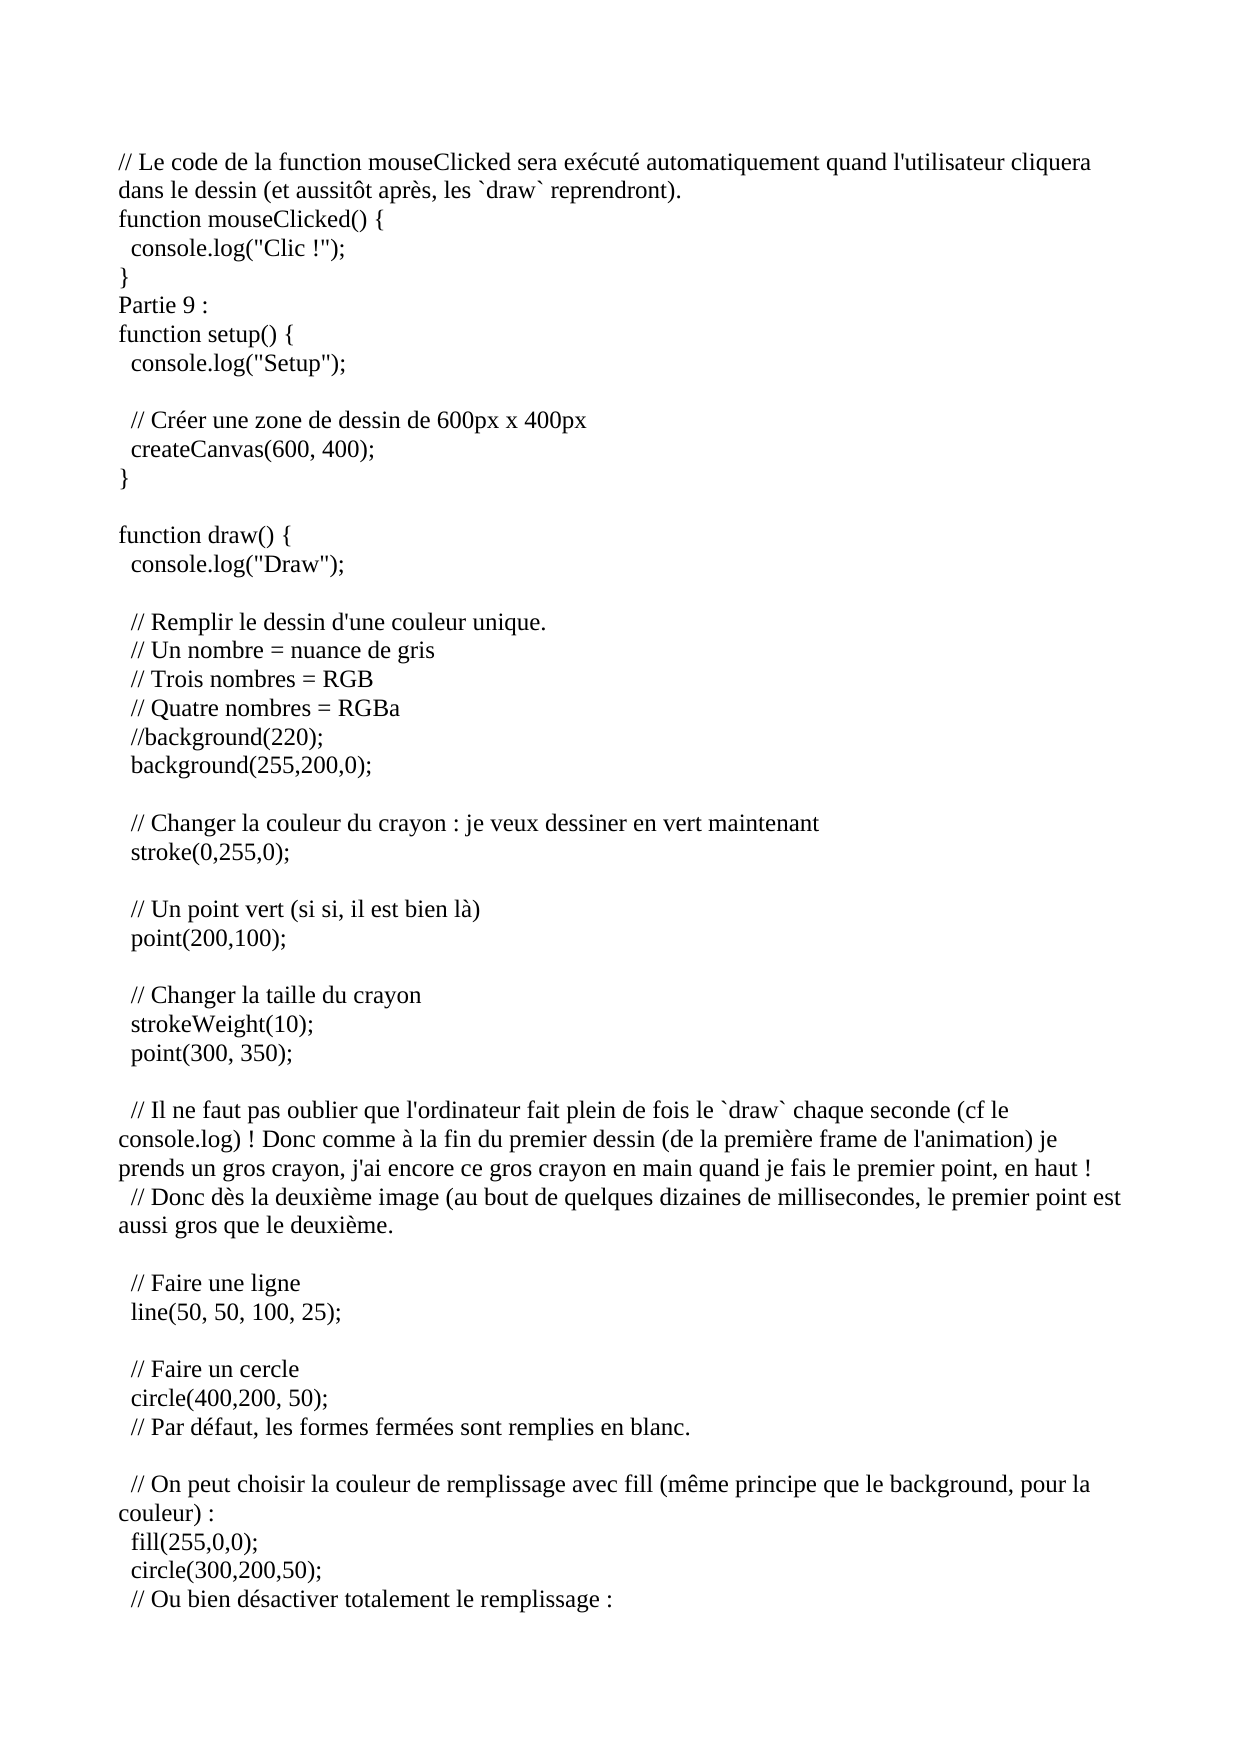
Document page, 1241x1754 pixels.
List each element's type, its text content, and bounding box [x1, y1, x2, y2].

text // Par défaut, les formes fermées sont remplies en blanc. [118, 1412, 1122, 1441]
text // Il ne faut pas oublier que l'ordinateur fait plein de fois le `draw` chaque seconde (cf le console.log) ! Donc comme à la fin du premier dessin (de la première frame de l'animation) je prends un gros crayon, j'ai encore ce gros crayon en main quand je fais le premier point, en haut ! [118, 1096, 1122, 1182]
text function draw() { [118, 521, 1122, 549]
text point(300, 350); [118, 1038, 1122, 1067]
text Partie 9 : [118, 291, 1122, 319]
text background(255,200,0); [118, 751, 1122, 779]
text // Trois nombres = RGB [118, 664, 1122, 693]
text console.log("Clic !"); [118, 233, 1122, 262]
text stroke(0,255,0); [118, 837, 1122, 866]
text // Remplir le dessin d'une couleur unique. [118, 607, 1122, 636]
text } [118, 262, 1122, 291]
text createCanvas(600, 400); [118, 434, 1122, 463]
text function mouseClicked() { [118, 204, 1122, 233]
text // Faire une ligne [118, 1268, 1122, 1297]
text // Un nombre = nuance de gris [118, 636, 1122, 664]
text // On peut choisir la couleur de remplissage avec fill (même principe que le background, pour la couleur) : [118, 1469, 1122, 1527]
text // Créer une zone de dessin de 600px x 400px [118, 406, 1122, 434]
text //background(220); [118, 722, 1122, 751]
text circle(300,200,50); [118, 1556, 1122, 1584]
text line(50, 50, 100, 25); [118, 1297, 1122, 1326]
text circle(400,200, 50); [118, 1383, 1122, 1412]
text strokeWeight(10); [118, 1009, 1122, 1038]
text fill(255,0,0); [118, 1527, 1122, 1556]
text console.log("Draw"); [118, 549, 1122, 578]
text // Changer la taille du crayon [118, 981, 1122, 1009]
text // Donc dès la deuxième image (au bout de quelques dizaines de millisecondes, le premier point est aussi gros que le deuxième. [118, 1182, 1122, 1239]
text // Changer la couleur du crayon : je veux dessiner en vert maintenant [118, 808, 1122, 837]
text } [118, 463, 1122, 492]
text point(200,100); [118, 923, 1122, 952]
text console.log("Setup"); [118, 348, 1122, 377]
text // Faire un cercle [118, 1354, 1122, 1383]
text // Un point vert (si si, il est bien là) [118, 894, 1122, 923]
text // Quatre nombres = RGBa [118, 693, 1122, 722]
text // Ou bien désactiver totalement le remplissage : [118, 1584, 1122, 1613]
text // Le code de la function mouseClicked sera exécuté automatiquement quand l'utilisateur cliquera dans le dessin (et aussitôt après, les `draw` reprendront). [118, 147, 1122, 204]
text function setup() { [118, 319, 1122, 348]
